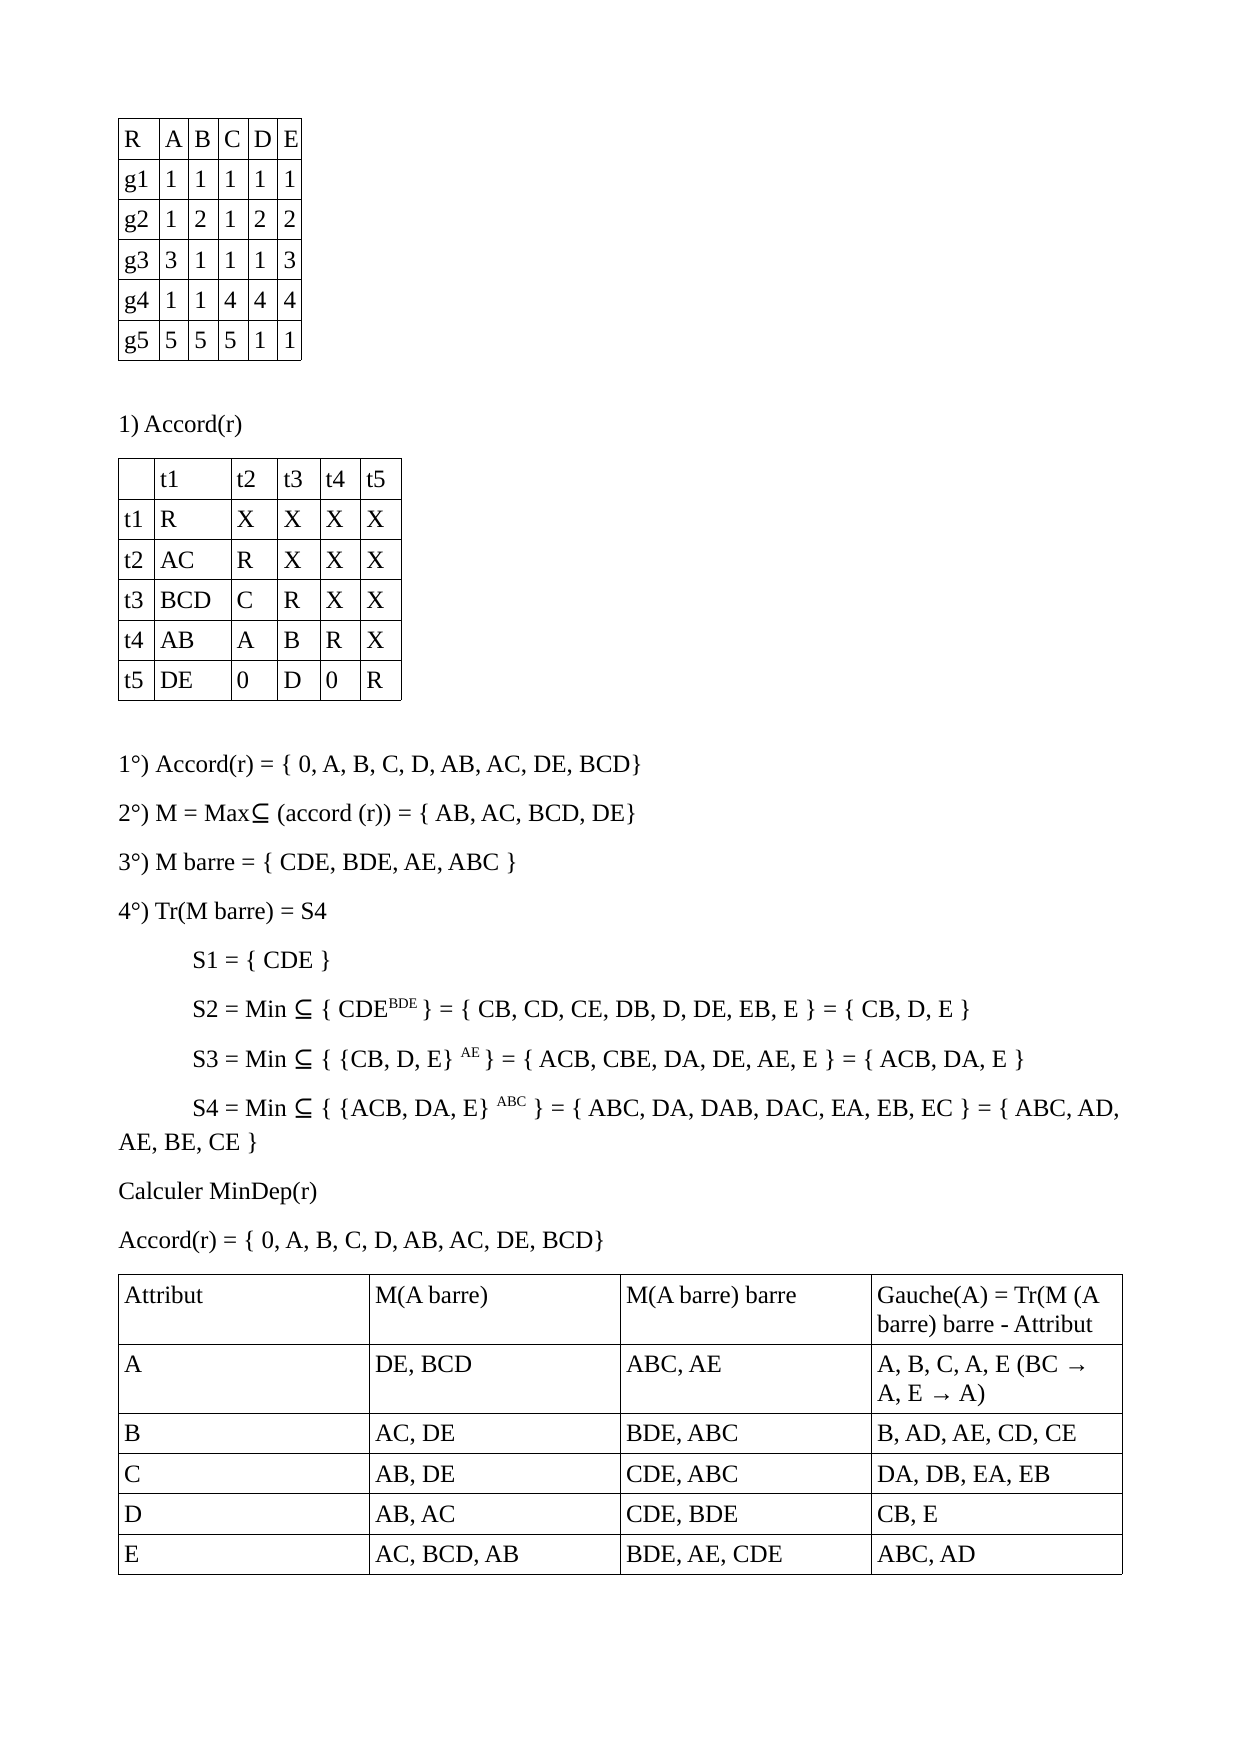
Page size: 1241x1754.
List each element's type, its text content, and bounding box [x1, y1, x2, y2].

table_cell CDE, BDE [621, 1494, 871, 1533]
table_cell BDE, ABC [621, 1414, 871, 1453]
table_cell D [278, 661, 320, 700]
table_cell t4 [119, 621, 154, 660]
table_header t5 [361, 459, 401, 498]
table_cell X [361, 621, 401, 660]
table_header Attribut [119, 1275, 369, 1343]
table_header Gauche(A) = Tr(M (A barre) barre - Attribut [872, 1275, 1122, 1343]
table_cell t3 [119, 580, 154, 619]
table_cell ABC, AE [621, 1345, 871, 1412]
table_header [119, 459, 154, 498]
table_header R [119, 119, 159, 158]
table_header A [160, 119, 188, 158]
table_cell X [278, 500, 320, 539]
table_cell E [119, 1535, 369, 1574]
table_cell g5 [119, 321, 159, 360]
table_cell 5 [219, 321, 248, 360]
table_cell ABC, AD [872, 1535, 1122, 1574]
table_cell X [361, 580, 401, 619]
text 1°) Accord(r) = { 0, A, B, C, D, AB, AC, DE, BCD} [118, 749, 1122, 778]
table_cell 1 [249, 160, 277, 199]
table_cell 1 [160, 280, 188, 320]
table_cell 0 [321, 661, 360, 700]
table_cell A, B, C, A, E (BC → A, E → A) [872, 1345, 1122, 1412]
table_cell D [119, 1494, 369, 1533]
table_header B [189, 119, 218, 158]
table_cell AC, DE [370, 1414, 620, 1453]
table_cell 0 [232, 661, 277, 700]
text S2 = Min ⊆ { CDEBDE } = { CB, CD, CE, DB, D, DE, EB, E } = { CB, D, E } [118, 994, 1122, 1023]
table_cell A [119, 1345, 369, 1412]
table_cell 1 [189, 240, 218, 279]
table_cell 1 [219, 240, 248, 279]
table_cell X [321, 500, 360, 539]
table_cell B [119, 1414, 369, 1453]
table_cell 2 [249, 200, 277, 239]
table_cell AB, DE [370, 1454, 620, 1493]
table_cell t2 [119, 540, 154, 579]
table_cell X [361, 540, 401, 579]
text 1) Accord(r) [118, 409, 1122, 438]
text S4 = Min ⊆ { {ACB, DA, E} ABC } = { ABC, DA, DAB, DAC, EA, EB, EC } = { ABC, AD, AE, BE, CE } [118, 1093, 1122, 1156]
table_header C [219, 119, 248, 158]
table_cell 3 [160, 240, 188, 279]
table_cell 4 [249, 280, 277, 320]
table_cell BCD [155, 580, 231, 619]
table_cell C [119, 1454, 369, 1493]
table_cell 1 [249, 321, 277, 360]
table_cell 1 [249, 240, 277, 279]
table_cell 5 [160, 321, 188, 360]
table_cell g1 [119, 160, 159, 199]
table_cell 3 [278, 240, 301, 279]
table_cell 1 [189, 280, 218, 320]
table_cell g2 [119, 200, 159, 239]
table_cell 2 [189, 200, 218, 239]
table_header t3 [278, 459, 320, 498]
table_cell X [232, 500, 277, 539]
text 3°) M barre = { CDE, BDE, AE, ABC } [118, 847, 1122, 876]
table_header D [249, 119, 277, 158]
table_cell DE [155, 661, 231, 700]
table_header M(A barre) barre [621, 1275, 871, 1343]
table_cell DA, DB, EA, EB [872, 1454, 1122, 1493]
table_cell 4 [278, 280, 301, 320]
table_header t1 [155, 459, 231, 498]
table_cell t1 [119, 500, 154, 539]
table_cell DE, BCD [370, 1345, 620, 1412]
table_cell C [232, 580, 277, 619]
table_cell AB, AC [370, 1494, 620, 1533]
table_cell AB [155, 621, 231, 660]
table_cell 1 [160, 200, 188, 239]
text 2°) M = Max⊆ (accord (r)) = { AB, AC, BCD, DE} [118, 798, 1122, 827]
table_cell R [232, 540, 277, 579]
table_cell R [321, 621, 360, 660]
table_cell g4 [119, 280, 159, 320]
text S1 = { CDE } [118, 946, 1122, 974]
text Calculer MinDep(r) [118, 1176, 1122, 1205]
table_cell 1 [219, 200, 248, 239]
table_header t2 [232, 459, 277, 498]
table_cell 1 [160, 160, 188, 199]
table_cell B [278, 621, 320, 660]
table_cell 1 [219, 160, 248, 199]
text 4°) Tr(M barre) = S4 [118, 896, 1122, 925]
table_cell B, AD, AE, CD, CE [872, 1414, 1122, 1453]
table_cell R [361, 661, 401, 700]
table_cell CDE, ABC [621, 1454, 871, 1493]
table_header E [278, 119, 301, 158]
table_cell t5 [119, 661, 154, 700]
table_cell AC [155, 540, 231, 579]
table_cell X [321, 580, 360, 619]
table_cell 2 [278, 200, 301, 239]
table_cell R [155, 500, 231, 539]
table_cell g3 [119, 240, 159, 279]
table_cell 4 [219, 280, 248, 320]
table_cell 1 [189, 160, 218, 199]
table_cell CB, E [872, 1494, 1122, 1533]
table_cell AC, BCD, AB [370, 1535, 620, 1574]
table_header t4 [321, 459, 360, 498]
table_cell R [278, 580, 320, 619]
table_cell 5 [189, 321, 218, 360]
text Accord(r) = { 0, A, B, C, D, AB, AC, DE, BCD} [118, 1225, 1122, 1254]
text S3 = Min ⊆ { {CB, D, E} AE } = { ACB, CBE, DA, DE, AE, E } = { ACB, DA, E } [118, 1044, 1122, 1072]
table_cell A [232, 621, 277, 660]
table_cell 1 [278, 160, 301, 199]
table_header M(A barre) [370, 1275, 620, 1343]
table_cell X [278, 540, 320, 579]
table_cell BDE, AE, CDE [621, 1535, 871, 1574]
table_cell 1 [278, 321, 301, 360]
table_cell X [361, 500, 401, 539]
table_cell X [321, 540, 360, 579]
